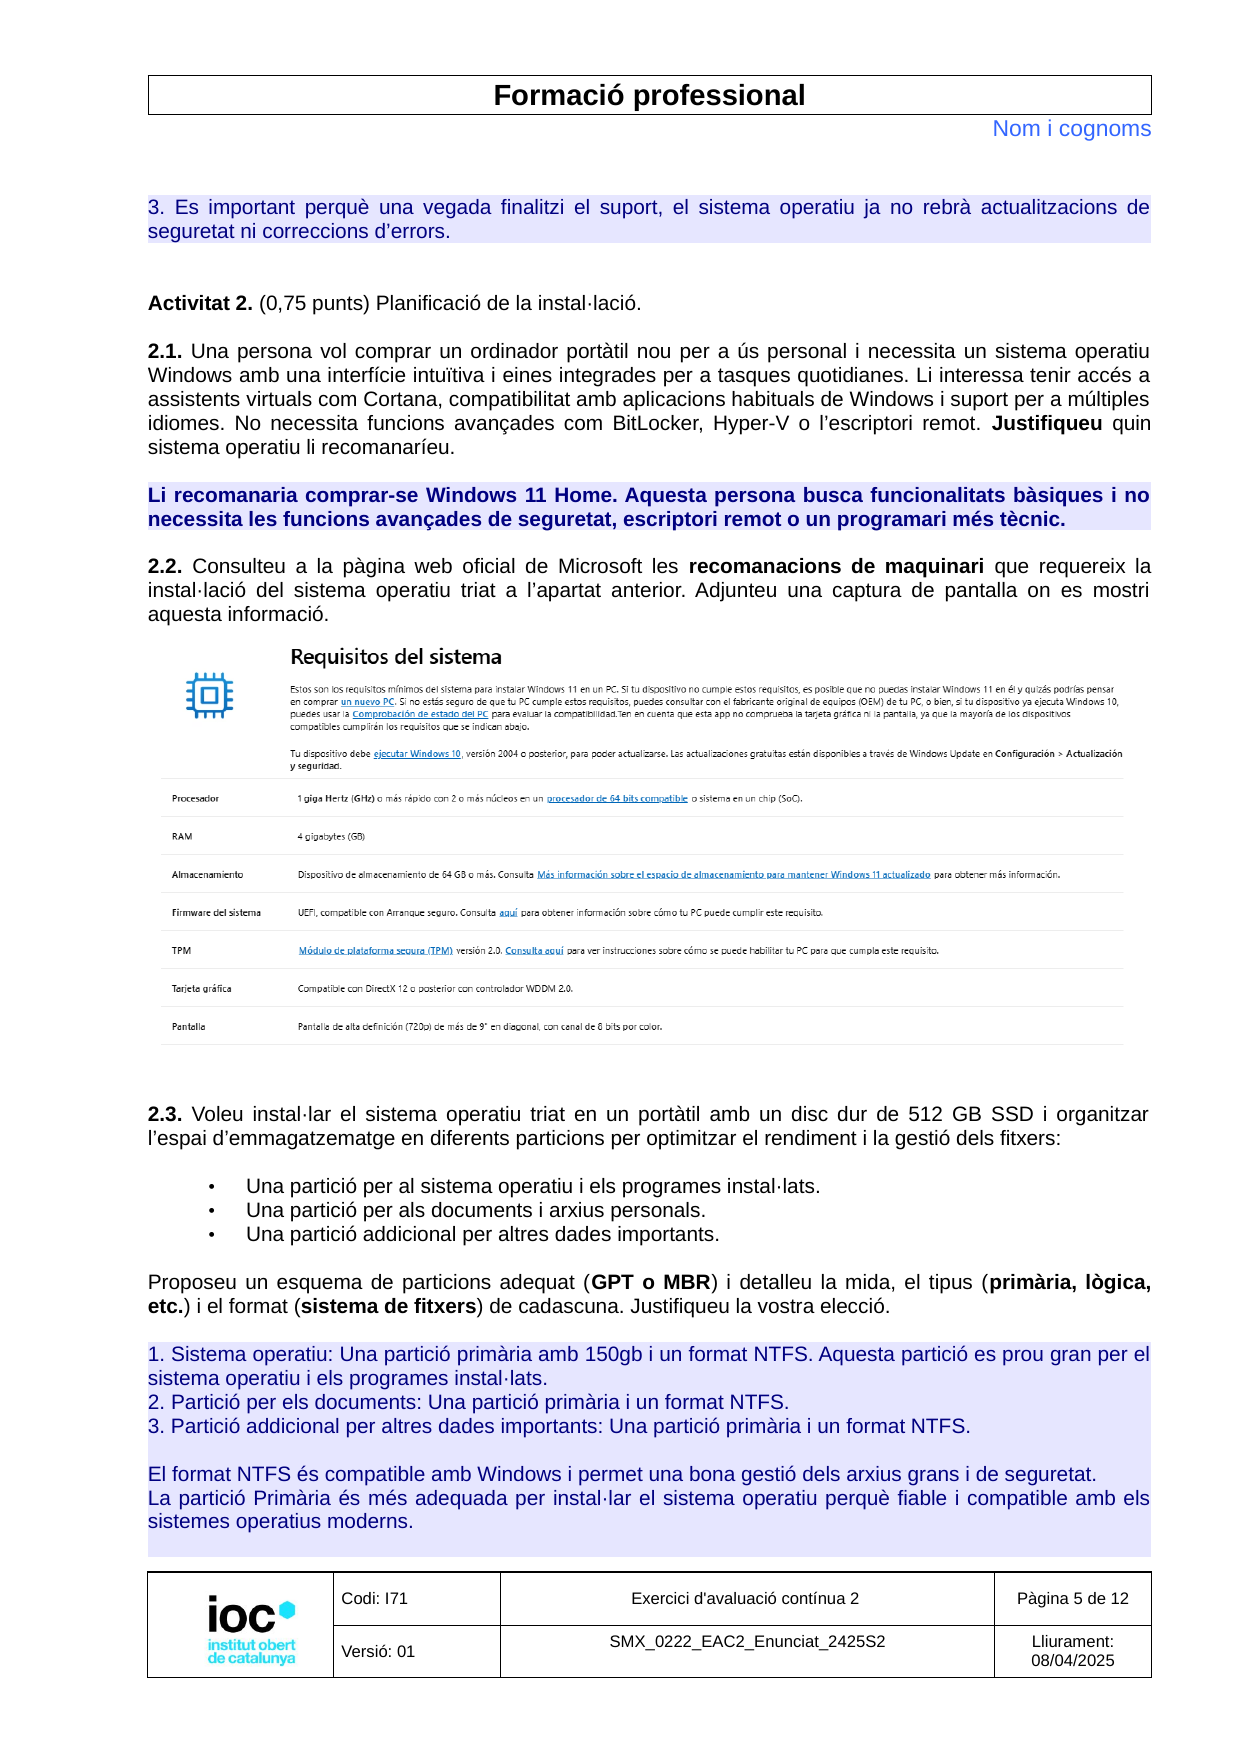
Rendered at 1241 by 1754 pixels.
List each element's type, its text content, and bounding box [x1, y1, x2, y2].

text 2.1. Una persona vol comprar un ordinador portàtil nou per a ús personal i necessita un sistema operatiu Windows amb una interfície intuïtiva i eines integrades per a tasques quotidianes. Li interessa tenir accés a assistents virtuals com Cortana, compatibilitat amb aplicacions habituals de Windows i suport per a múltiples idiomes. No necessita funcions avançades com BitLocker, Hyper-V o l’escriptori remot. Justifiqueu quin sistema operatiu li recomanaríeu. [148, 339, 1151, 458]
text Activitat 2. (0,75 punts) Planificació de la instal·lació. [148, 291, 1151, 315]
text 2. Partició per els documents: Una partició primària i un format NTFS. [148, 1389, 1151, 1413]
picture [147, 626, 1152, 1054]
text 2.2. Consulteu a la pàgina web oficial de Microsoft les recomanacions de maquinari que requereix la instal·lació del sistema operatiu triat a l’apartat anterior. Adjunteu una captura de pantalla on es mostri aquesta informació. [148, 554, 1151, 626]
text La partició Primària és més adequada per instal·lar el sistema operatiu perquè fiable i compatible amb els sistemes operatius moderns. [148, 1485, 1151, 1533]
text 3. Partició addicional per altres dades importants: Una partició primària i un format NTFS. [148, 1413, 1151, 1437]
list Una partició addicional per altres dades importants. [208, 1222, 1151, 1246]
list Una partició per als documents i arxius personals. [208, 1198, 1151, 1222]
list Una partició per al sistema operatiu i els programes instal·lats. [208, 1174, 1151, 1198]
text Li recomanaria comprar-se Windows 11 Home. Aquesta persona busca funcionalitats bàsiques i no necessita les funcions avançades de seguretat, escriptori remot o un programari més tècnic. [148, 482, 1151, 530]
text El format NTFS és compatible amb Windows i permet una bona gestió dels arxius grans i de seguretat. [148, 1461, 1151, 1485]
text 1. Sistema operatiu: Una partició primària amb 150gb i un format NTFS. Aquesta partició es prou gran per el sistema operatiu i els programes instal·lats. [148, 1342, 1151, 1389]
text Proposeu un esquema de particions adequat (GPT o MBR) i detalleu la mida, el tipus (primària, lògica, etc.) i el format (sistema de fitxers) de cadascuna. Justifiqueu la vostra elecció. [148, 1270, 1151, 1318]
picture [195, 1581, 309, 1677]
text 3. Es important perquè una vegada finalitzi el suport, el sistema operatiu ja no rebrà actualitzacions de seguretat ni correccions d’errors. [148, 195, 1151, 243]
text 2.3. Voleu instal·lar el sistema operatiu triat en un portàtil amb un disc dur de 512 GB SSD i organitzar l’espai d’emmagatzematge en diferents particions per optimitzar el rendiment i la gestió dels fitxers: [148, 1102, 1151, 1150]
